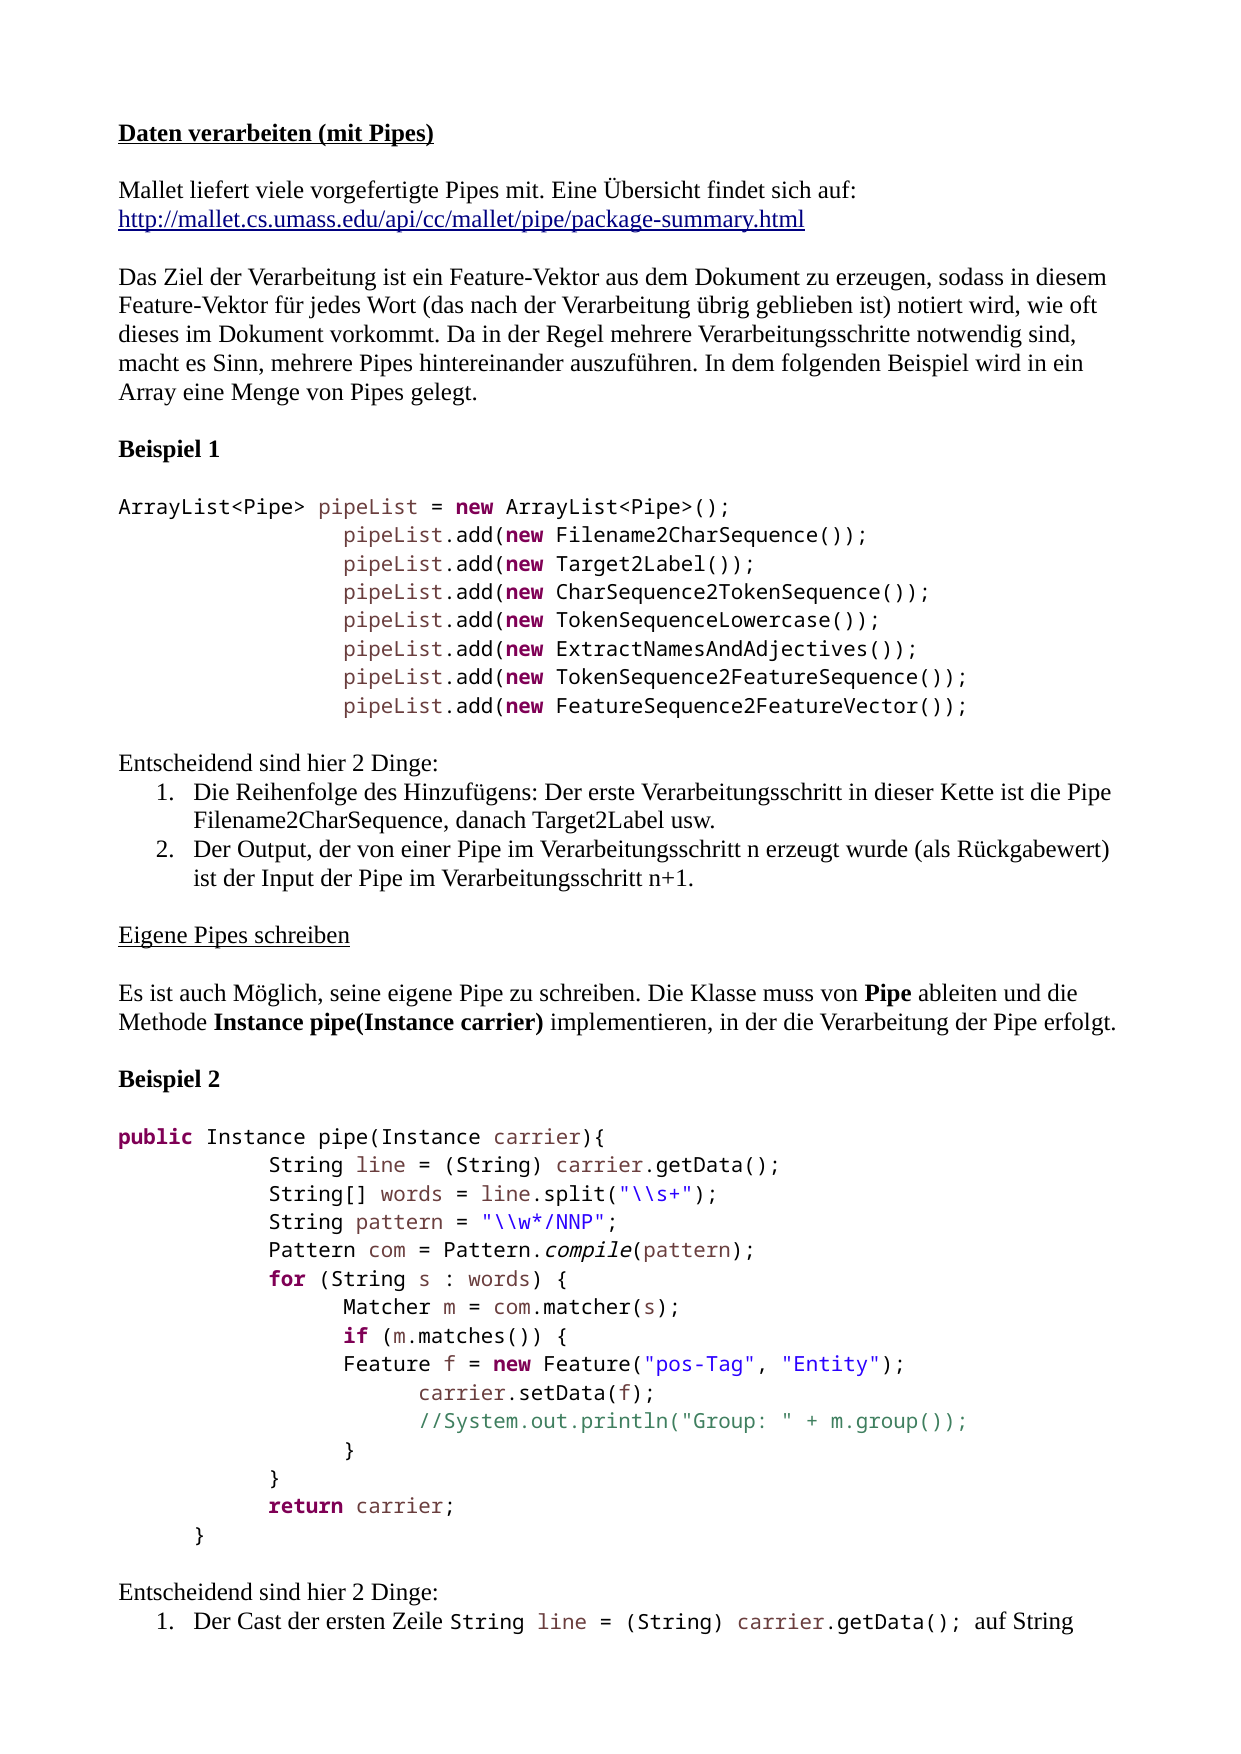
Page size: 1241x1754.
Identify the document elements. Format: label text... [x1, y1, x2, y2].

text Daten verarbeiten (mit Pipes) [118, 118, 1122, 147]
text pipeList.add(new TokenSequenceLowercase()); [118, 606, 1122, 634]
text } [118, 1435, 1122, 1463]
text Mallet liefert viele vorgefertigte Pipes mit. Eine Übersicht findet sich auf: [118, 176, 1122, 204]
text String line = (String) carrier.getData(); [118, 1150, 1122, 1179]
text public Instance pipe(Instance carrier){ [118, 1122, 1122, 1150]
text pipeList.add(new TokenSequence2FeatureSequence()); [118, 662, 1122, 691]
text } [118, 1520, 1122, 1548]
text ArrayList<Pipe> pipeList = new ArrayList<Pipe>(); [118, 492, 1122, 520]
list Der Output, der von einer Pipe im Verarbeitungsschritt n erzeugt wurde (als Rückgabewert) ist der Input der Pipe im Verarbeitungsschritt n+1. [156, 834, 1122, 892]
text Matcher m = com.matcher(s); [118, 1292, 1122, 1321]
text pipeList.add(new ExtractNamesAndAdjectives()); [118, 634, 1122, 662]
text //System.out.println("Group: " + m.group()); [118, 1406, 1122, 1435]
text return carrier; [118, 1492, 1122, 1520]
text Beispiel 1 [118, 434, 1122, 463]
list Die Reihenfolge des Hinzufügens: Der erste Verarbeitungsschritt in dieser Kette ist die Pipe Filename2CharSequence, danach Target2Label usw. [156, 777, 1122, 834]
text Eigene Pipes schreiben [118, 921, 1122, 949]
text http://mallet.cs.umass.edu/api/cc/mallet/pipe/package-summary.html [118, 204, 1122, 233]
text pipeList.add(new FeatureSequence2FeatureVector()); [118, 691, 1122, 719]
text String pattern = "\\w*/NNP"; [118, 1207, 1122, 1236]
text Beispiel 2 [118, 1064, 1122, 1093]
text pipeList.add(new Filename2CharSequence()); [118, 520, 1122, 549]
text Es ist auch Möglich, seine eigene Pipe zu schreiben. Die Klasse muss von Pipe ableiten und die Methode Instance pipe(Instance carrier) implementieren, in der die Verarbeitung der Pipe erfolgt. [118, 978, 1122, 1036]
text pipeList.add(new CharSequence2TokenSequence()); [118, 577, 1122, 606]
text Entscheidend sind hier 2 Dinge: [118, 1577, 1122, 1606]
text Entscheidend sind hier 2 Dinge: [118, 748, 1122, 777]
list Der Cast der ersten Zeile String line = (String) carrier.getData(); auf String [156, 1606, 1122, 1635]
text Feature f = new Feature("pos-Tag", "Entity"); [118, 1349, 1122, 1378]
text if (m.matches()) { [118, 1321, 1122, 1349]
text carrier.setData(f); [118, 1378, 1122, 1406]
text Das Ziel der Verarbeitung ist ein Feature-Vektor aus dem Dokument zu erzeugen, sodass in diesem Feature-Vektor für jedes Wort (das nach der Verarbeitung übrig geblieben ist) notiert wird, wie oft dieses im Dokument vorkommt. Da in der Regel mehrere Verarbeitungsschritte notwendig sind, macht es Sinn, mehrere Pipes hintereinander auszuführen. In dem folgenden Beispiel wird in ein Array eine Menge von Pipes gelegt. [118, 262, 1122, 406]
text } [118, 1463, 1122, 1492]
text for (String s : words) { [118, 1264, 1122, 1292]
text String[] words = line.split("\\s+"); [118, 1179, 1122, 1207]
text Pattern com = Pattern.compile(pattern); [118, 1236, 1122, 1264]
text pipeList.add(new Target2Label()); [118, 549, 1122, 577]
